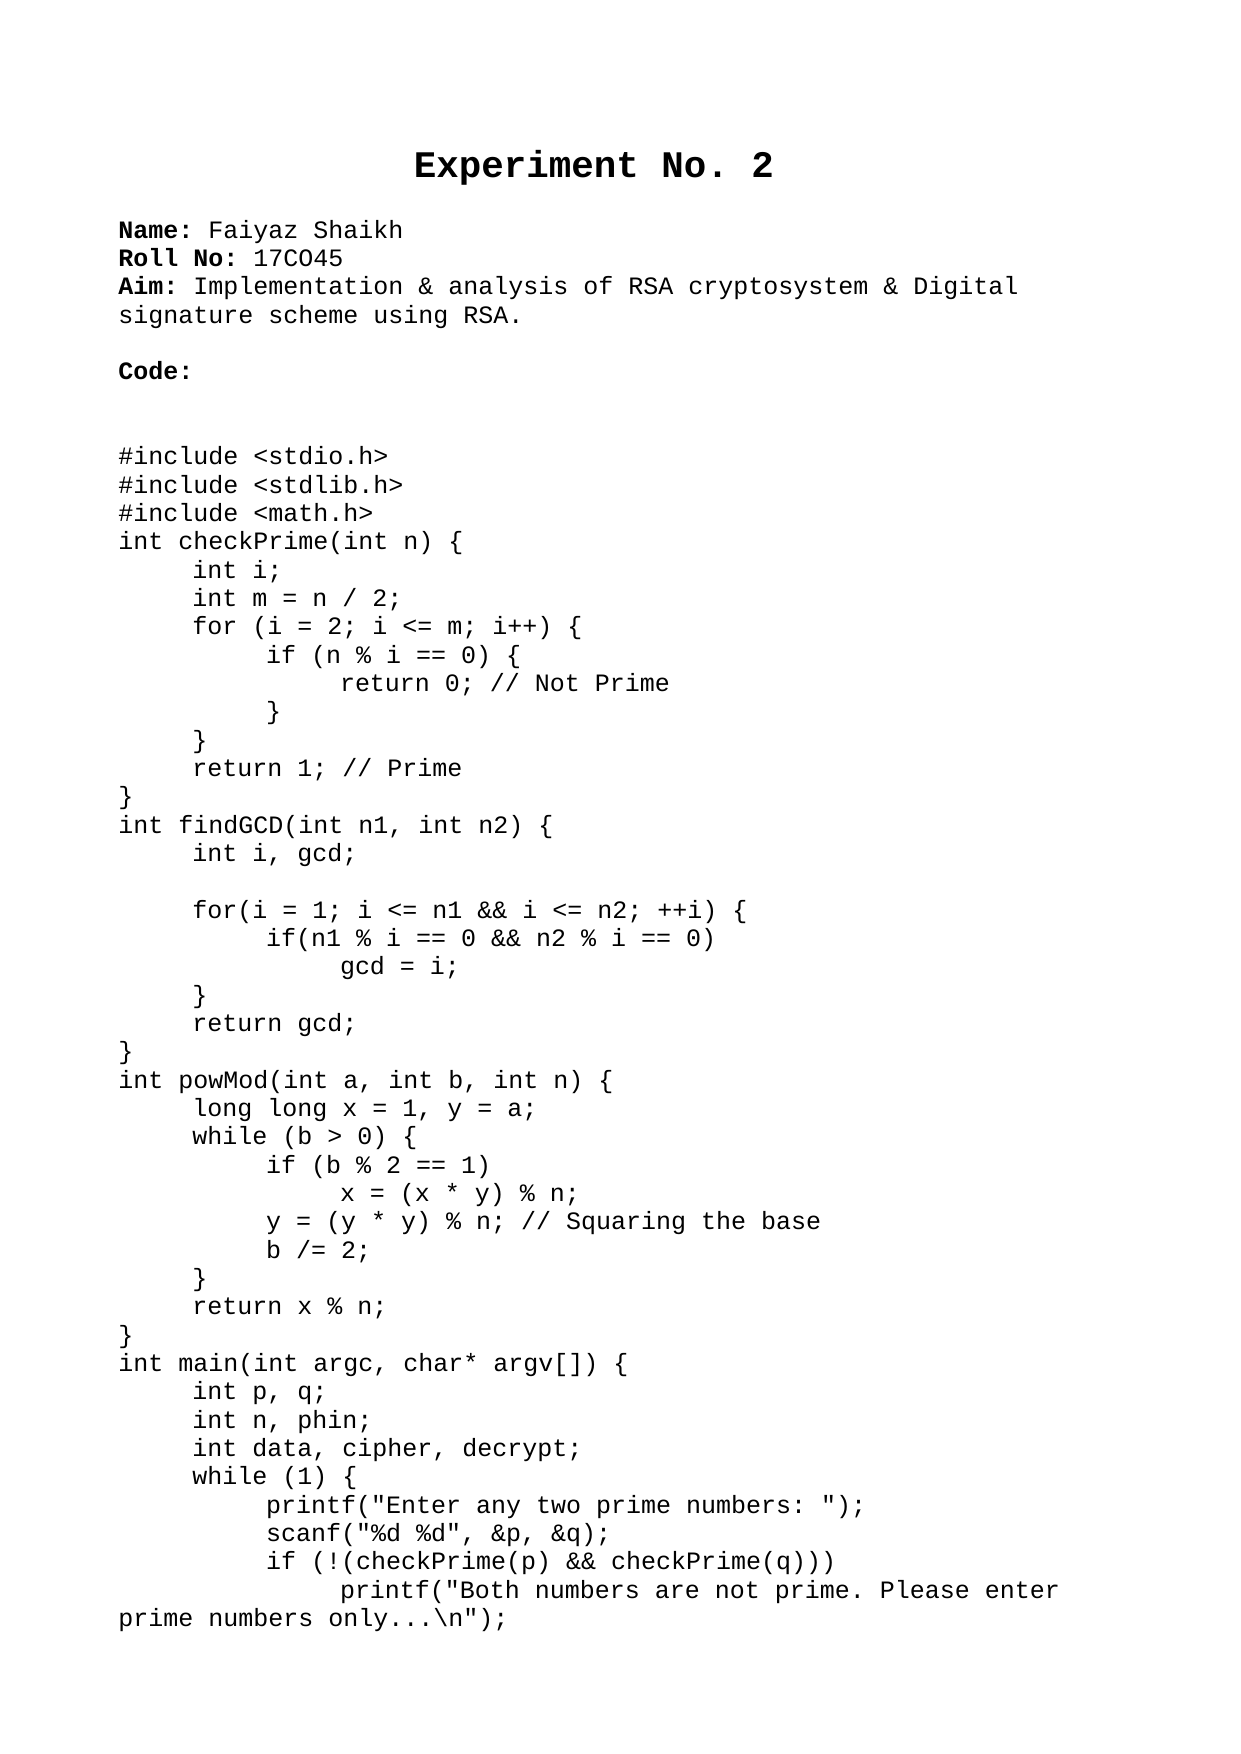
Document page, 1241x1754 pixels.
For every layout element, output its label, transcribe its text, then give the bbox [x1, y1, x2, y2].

text int p, q; [118, 1379, 1122, 1407]
text printf("Both numbers are not prime. Please enter prime numbers only...\n"); [118, 1577, 1122, 1634]
text while (b > 0) { [118, 1124, 1122, 1152]
text int main(int argc, char* argv[]) { [118, 1351, 1122, 1379]
text printf("Enter any two prime numbers: "); [118, 1492, 1122, 1521]
text Roll No: 17CO45 [118, 246, 1122, 274]
text } [118, 727, 1122, 756]
text } [118, 784, 1122, 812]
text return gcd; [118, 1011, 1122, 1039]
text if (!(checkPrime(p) && checkPrime(q))) [118, 1549, 1122, 1577]
text #include <stdlib.h> [118, 472, 1122, 501]
text int i, gcd; [118, 841, 1122, 869]
text int checkPrime(int n) { [118, 529, 1122, 557]
text int i; [118, 557, 1122, 586]
text return 0; // Not Prime [118, 671, 1122, 699]
text y = (y * y) % n; // Squaring the base [118, 1209, 1122, 1237]
text int data, cipher, decrypt; [118, 1436, 1122, 1464]
text } [118, 1322, 1122, 1351]
text scanf("%d %d", &p, &q); [118, 1521, 1122, 1549]
text } [118, 699, 1122, 727]
text gcd = i; [118, 954, 1122, 982]
text while (1) { [118, 1464, 1122, 1492]
text } [118, 1039, 1122, 1067]
text long long x = 1, y = a; [118, 1096, 1122, 1124]
text Experiment No. 2 [118, 146, 1122, 189]
text for (i = 2; i <= m; i++) { [118, 614, 1122, 642]
text if(n1 % i == 0 && n2 % i == 0) [118, 926, 1122, 954]
text Aim: Implementation & analysis of RSA cryptosystem & Digital signature scheme using RSA. [118, 274, 1122, 331]
text for(i = 1; i <= n1 && i <= n2; ++i) { [118, 897, 1122, 926]
text #include <stdio.h> [118, 444, 1122, 472]
text Code: [118, 359, 1122, 387]
text int findGCD(int n1, int n2) { [118, 812, 1122, 841]
text b /= 2; [118, 1237, 1122, 1266]
text return x % n; [118, 1294, 1122, 1322]
text return 1; // Prime [118, 756, 1122, 784]
text #include <math.h> [118, 501, 1122, 529]
text x = (x * y) % n; [118, 1181, 1122, 1209]
text Name: Faiyaz Shaikh [118, 217, 1122, 246]
text int n, phin; [118, 1407, 1122, 1436]
text if (n % i == 0) { [118, 642, 1122, 671]
text if (b % 2 == 1) [118, 1152, 1122, 1181]
text int powMod(int a, int b, int n) { [118, 1067, 1122, 1096]
text } [118, 1266, 1122, 1294]
text int m = n / 2; [118, 586, 1122, 614]
text } [118, 982, 1122, 1011]
